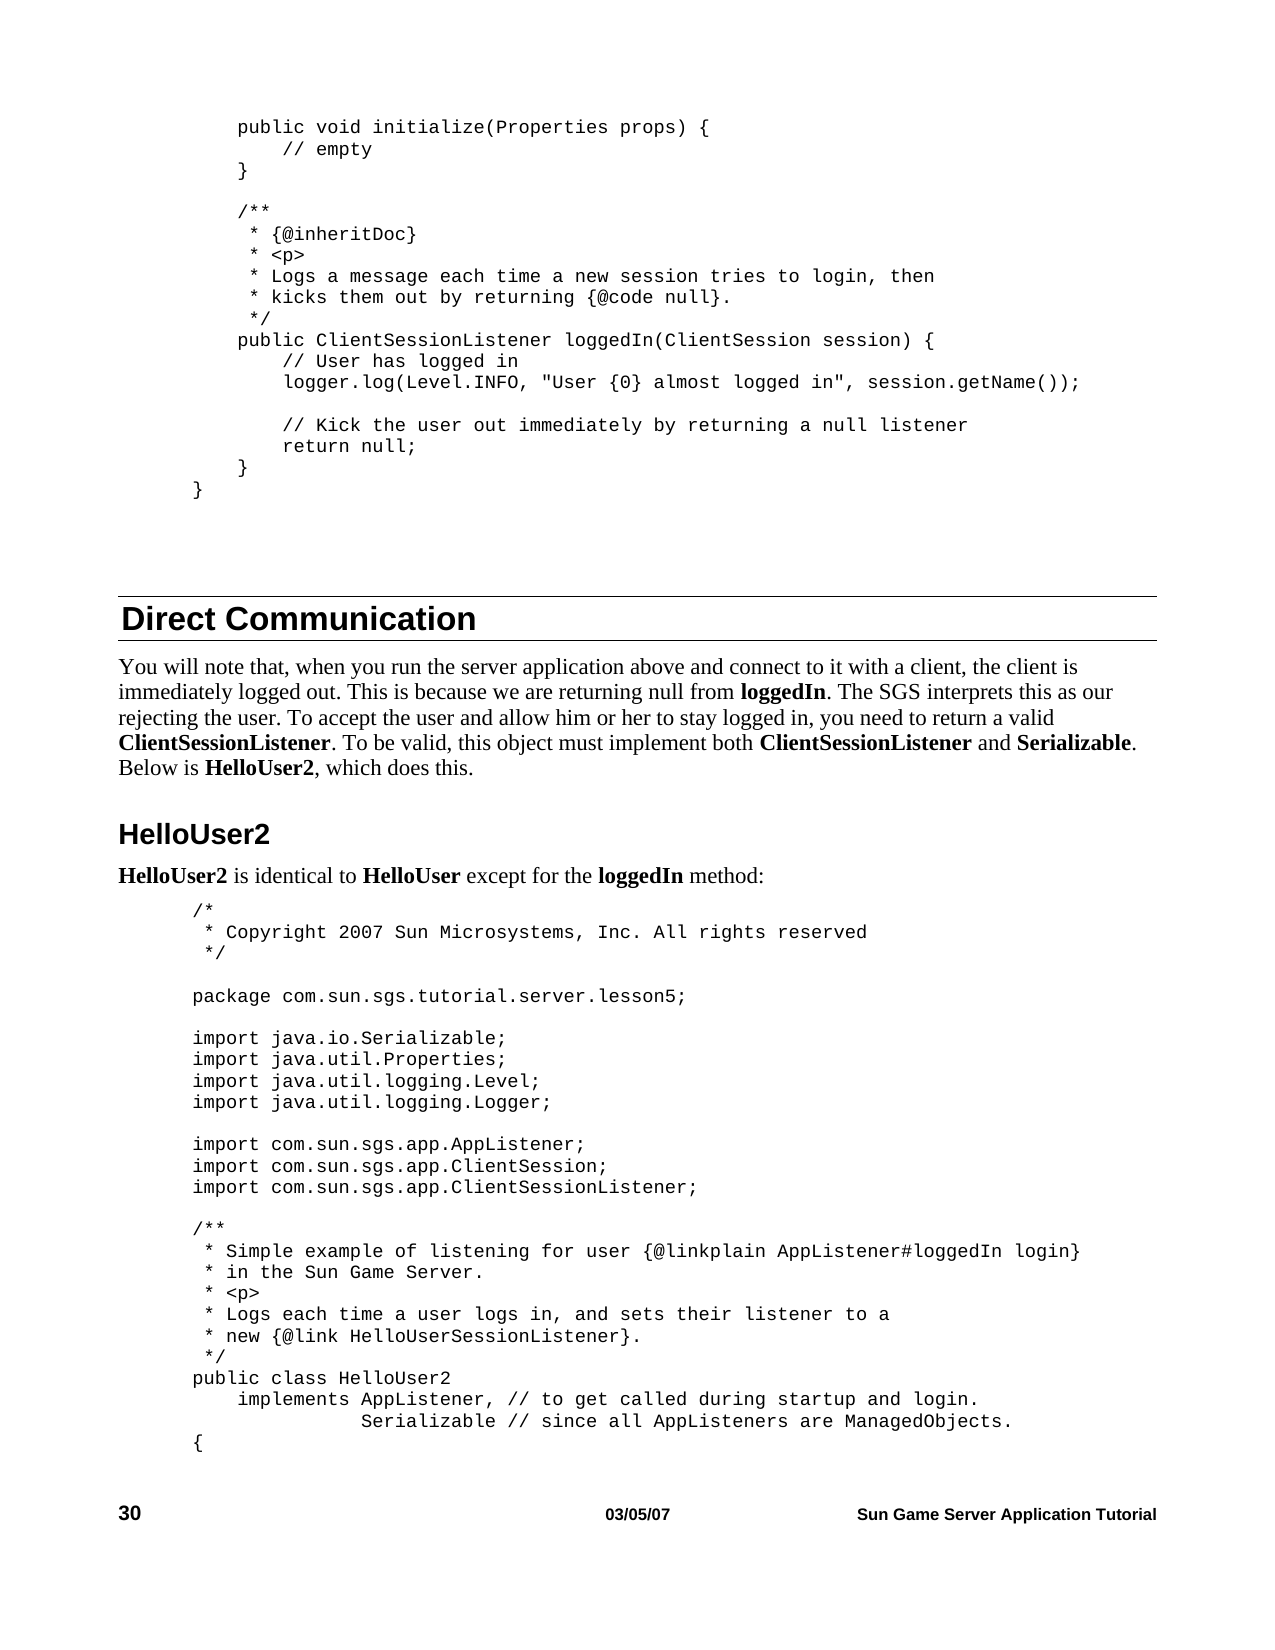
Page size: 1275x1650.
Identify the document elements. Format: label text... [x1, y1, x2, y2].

text HelloUser2 is identical to HelloUser except for the loggedIn method: [118, 863, 1157, 889]
subtitle HelloUser2 [118, 818, 1157, 851]
text public void initialize(Properties props) { // empty } /** * {@inheritDoc} * <p> * Logs a message each time a new session tries to login, then * kicks them out by returning {@code null}. */ public ClientSessionListener loggedIn(ClientSession session) { // User has logged in logger.log(Level.INFO, "User {0} almost logged in", session.getName()); // Kick the user out immediately by returning a null listener return null; } } [192, 118, 1098, 522]
subtitle Direct Communication [118, 597, 1157, 640]
text You will note that, when you run the server application above and connect to it with a client, the client is immediately logged out. This is because we are returning null from loggedIn. The SGS interprets this as our rejecting the user. To accept the user and allow him or her to stay logged in, you need to return a valid ClientSessionListener. To be valid, this object must implement both ClientSessionListener and Serializable. Below is HelloUser2, which does this. [118, 654, 1157, 781]
text /* * Copyright 2007 Sun Microsystems, Inc. All rights reserved */ package com.sun.sgs.tutorial.server.lesson5; import java.io.Serializable; import java.util.Properties; import java.util.logging.Level; import java.util.logging.Logger; import com.sun.sgs.app.AppListener; import com.sun.sgs.app.ClientSession; import com.sun.sgs.app.ClientSessionListener; /** * Simple example of listening for user {@linkplain AppListener#loggedIn login} * in the Sun Game Server. * <p> * Logs each time a user logs in, and sets their listener to a * new {@link HelloUserSessionListener}. */ public class HelloUser2 implements AppListener, // to get called during startup and login. Serializable // since all AppListeners are ManagedObjects. { [192, 901, 1098, 1454]
